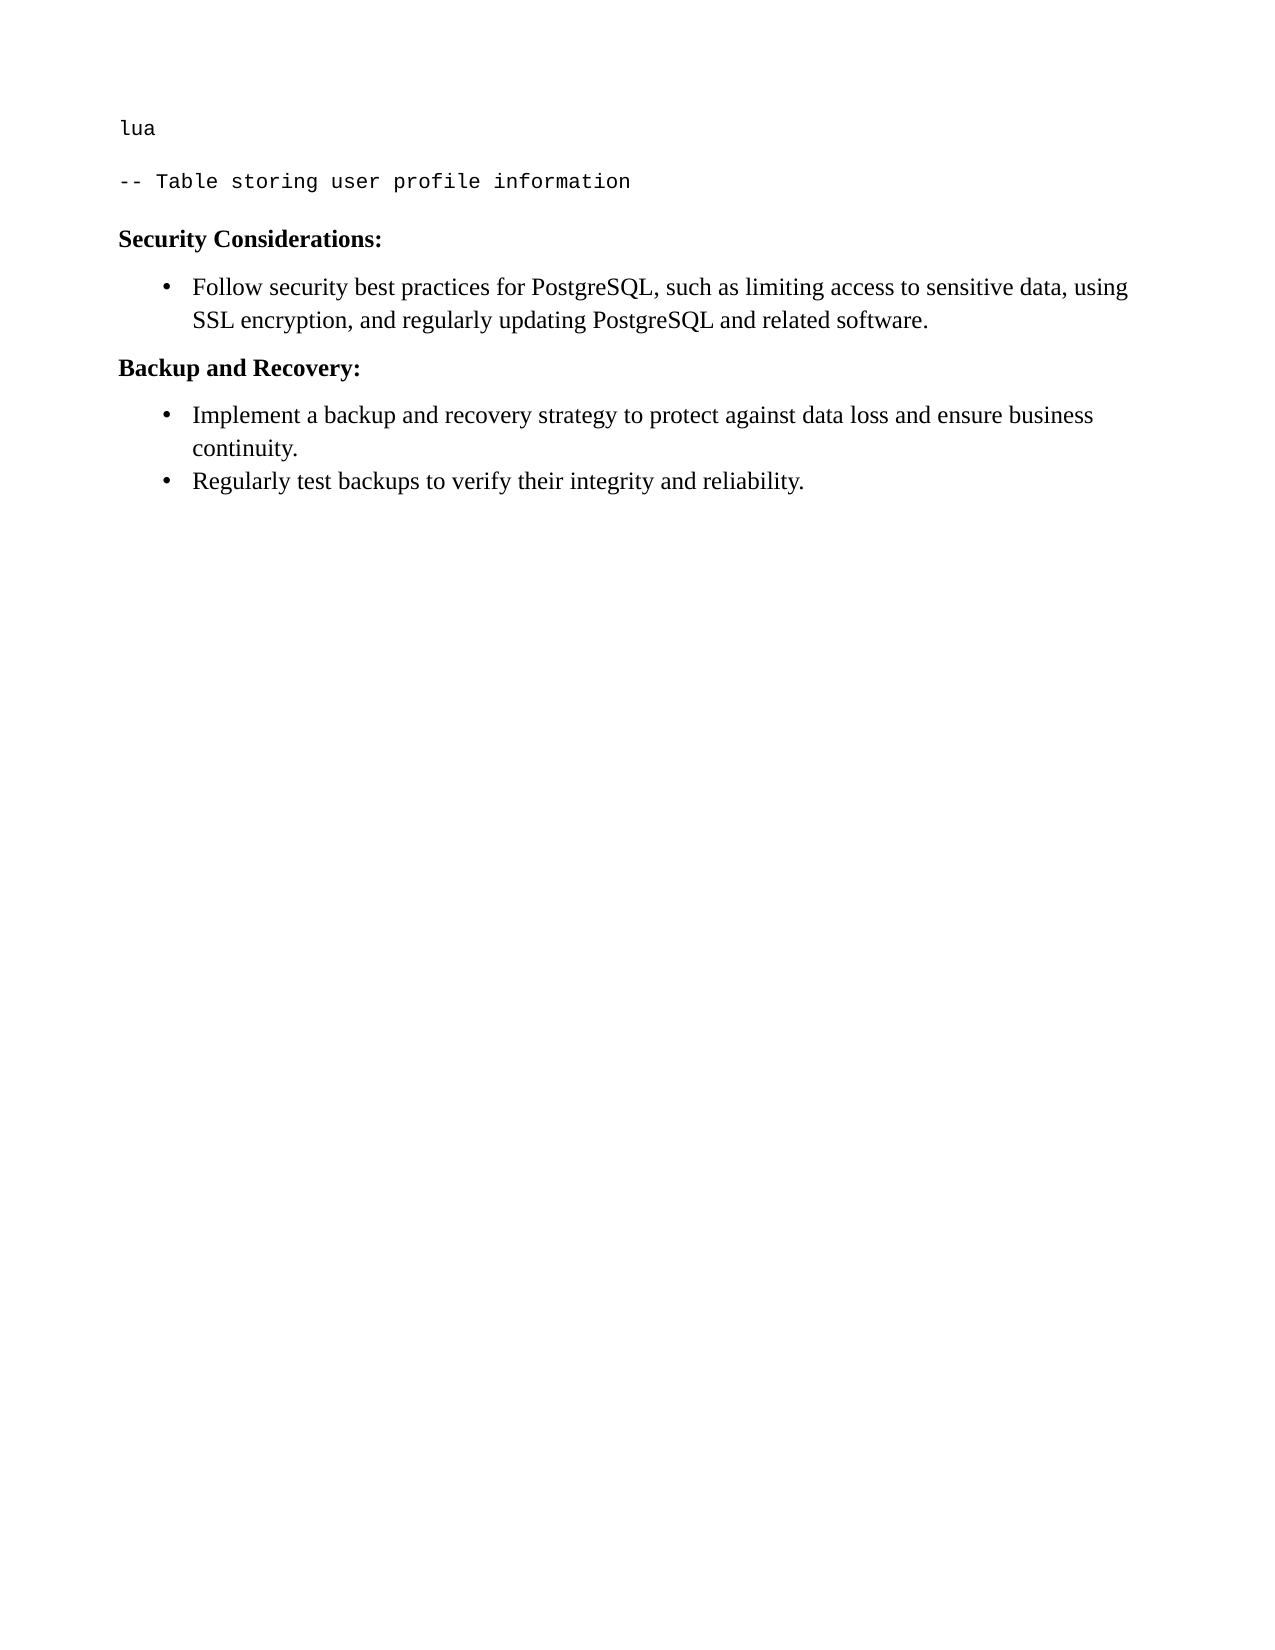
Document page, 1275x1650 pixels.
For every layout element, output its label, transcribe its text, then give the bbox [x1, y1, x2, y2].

text Backup and Recovery: [118, 353, 1157, 381]
list Regularly test backups to verify their integrity and reliability. [162, 466, 1157, 495]
text Security Considerations: [118, 224, 1157, 253]
list Implement a backup and recovery strategy to protect against data loss and ensure business continuity. [162, 400, 1157, 462]
text -- Table storing user profile information [118, 171, 1157, 195]
text lua [118, 118, 1157, 142]
list Follow security best practices for PostgreSQL, such as limiting access to sensitive data, using SSL encryption, and regularly updating PostgreSQL and related software. [162, 272, 1157, 334]
